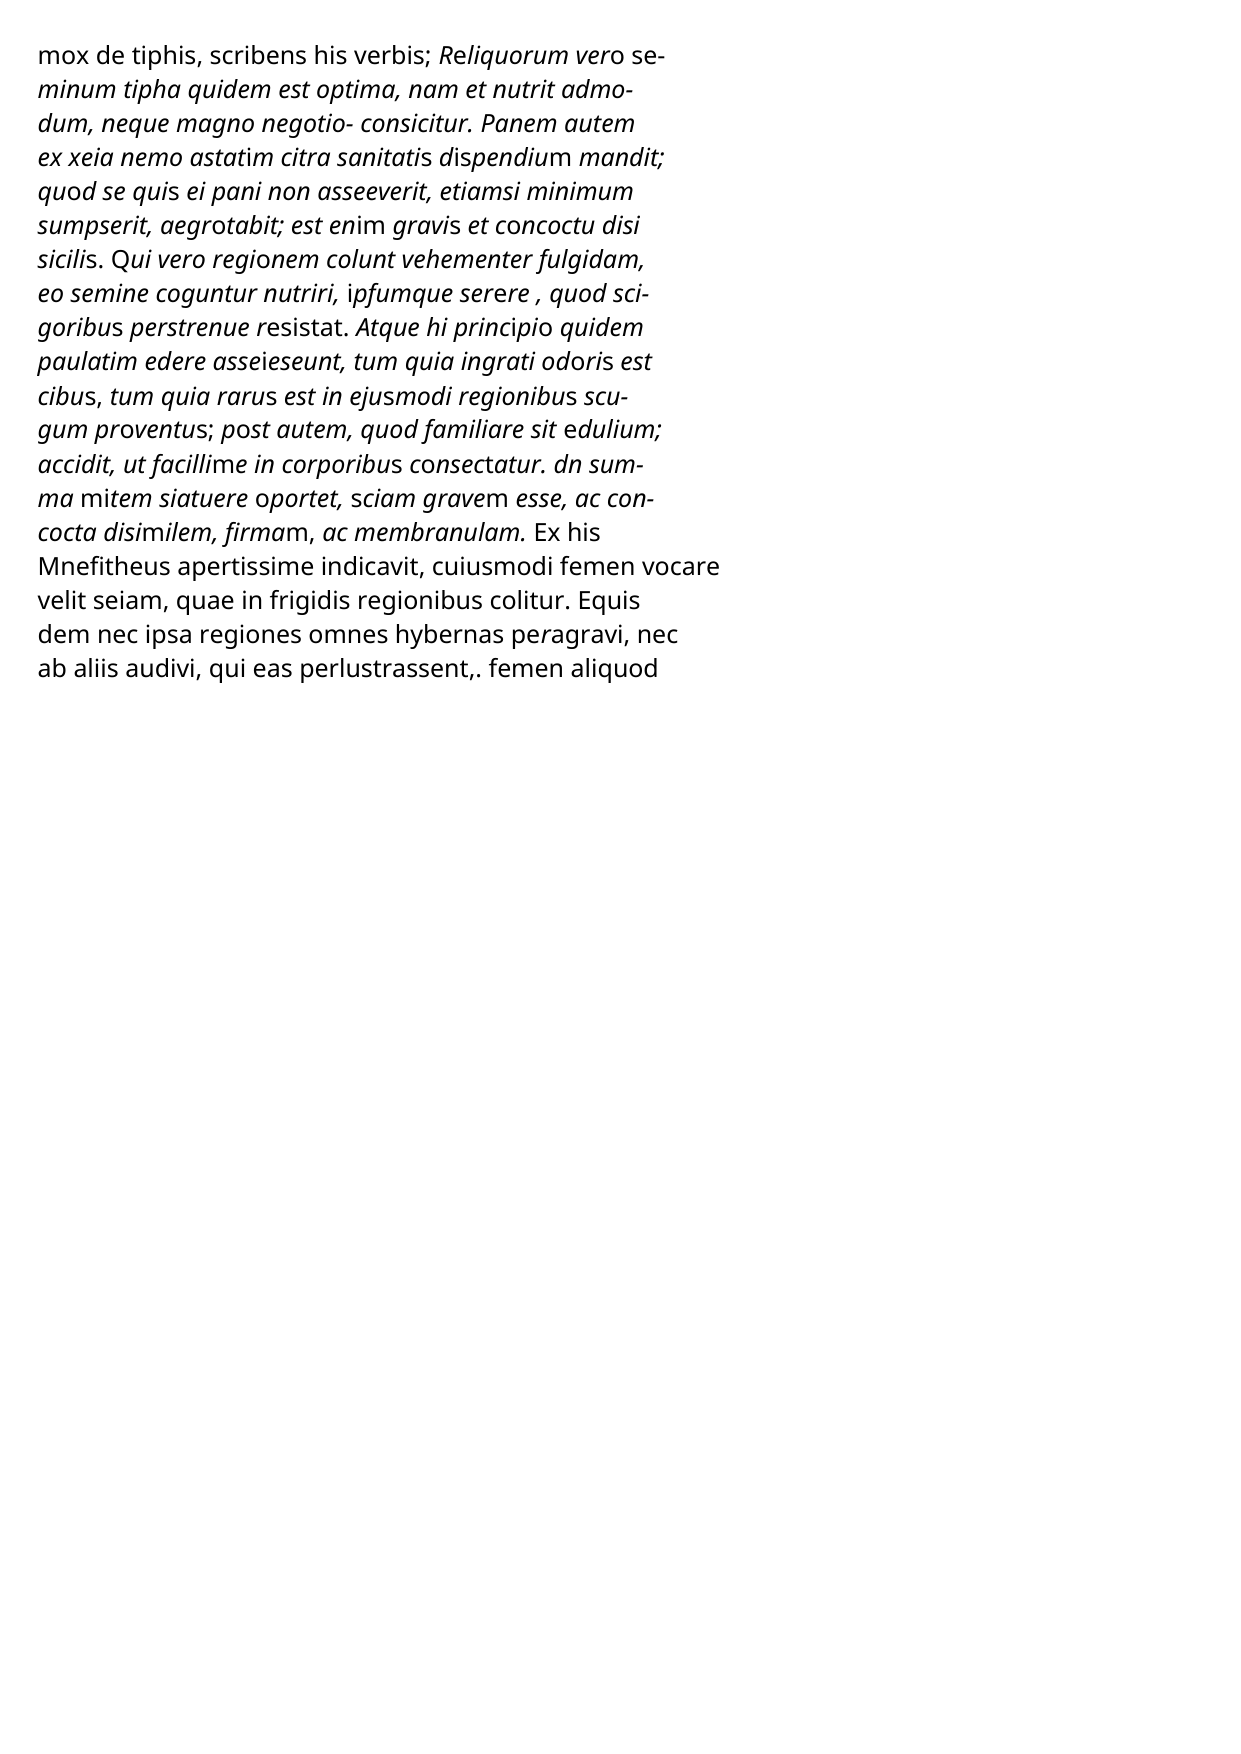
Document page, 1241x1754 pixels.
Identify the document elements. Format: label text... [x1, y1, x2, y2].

text mox de tiphis, scribens his verbis; Reliquorum vero se- minum tipha quidem est optima, nam et nutrit admo- dum, neque magno negotio- consicitur. Panem autem ex xeia nemo astatim citra sanitatis dispendium mandit; quod se quis ei pani non asseeverit, etiamsi minimum sumpserit, aegrotabit; est enim gravis et concoctu disi sicilis. Qui vero regionem colunt vehementer fulgidam, eo semine coguntur nutriri, ipfumque serere , quod sci- goribus perstrenue resistat. Atque hi principio quidem paulatim edere asseieseunt, tum quia ingrati odoris est cibus, tum quia rarus est in ejusmodi regionibus scu- gum proventus; post autem, quod familiare sit edulium; accidit, ut facillime in corporibus consectatur. dn sum- ma mitem siatuere oportet, sciam gravem esse, ac con- cocta disimilem, firmam, ac membranulam. Ex his Mnefitheus apertissime indicavit, cuiusmodi femen vocare velit seiam, quae in frigidis regionibus colitur. Equis dem nec ipsa regiones omnes hybernas peragravi, nec ab aliis audivi, qui eas perlustrassent,. femen aliquod [37, 37, 1203, 685]
